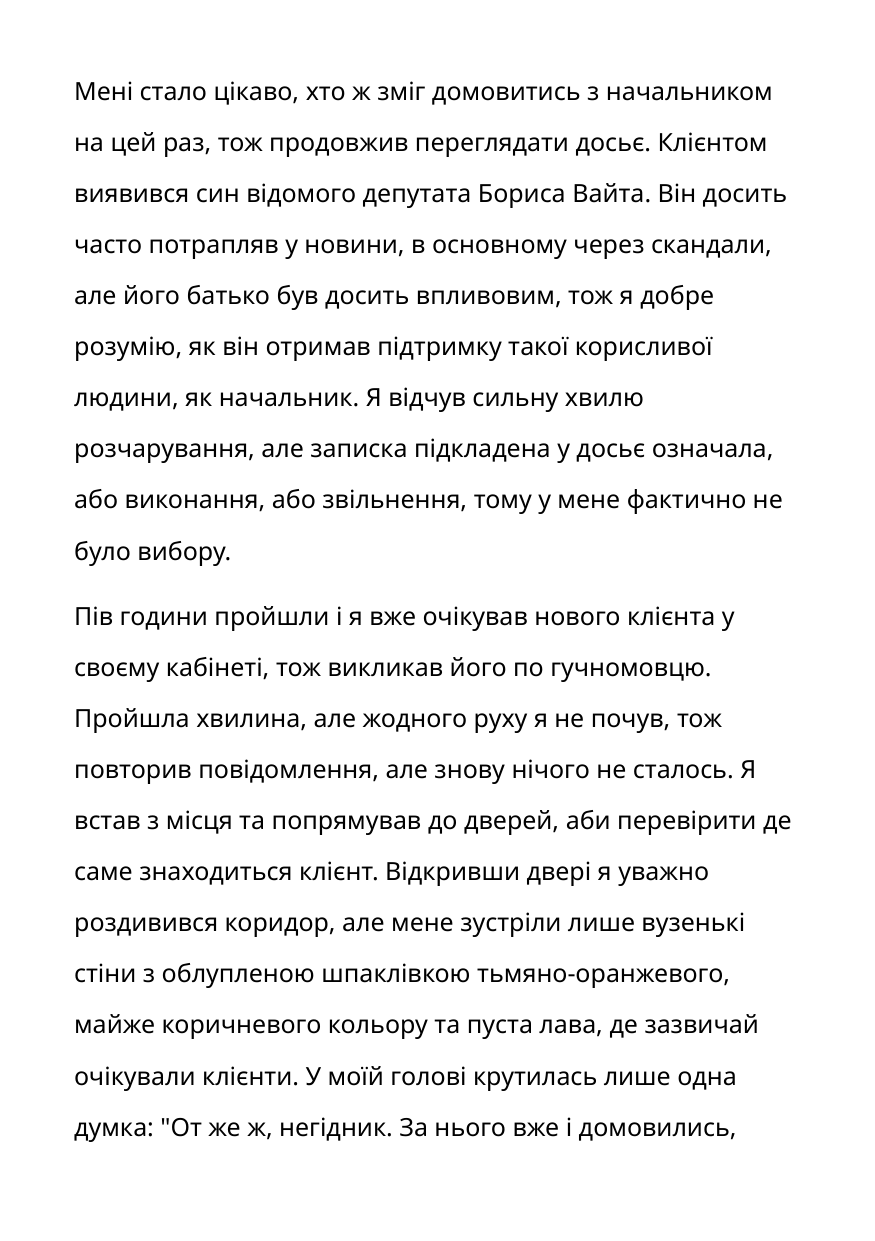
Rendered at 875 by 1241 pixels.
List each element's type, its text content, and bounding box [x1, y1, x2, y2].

text Мені стало цікаво, хто ж зміг домовитись з начальником на цей раз, тож продовжив переглядати досьє. Клієнтом виявився син відомого депутата Бориса Вайта. Він досить часто потрапляв у новини, в основному через скандали, але його батько був досить впливовим, тож я добре розумію, як він отримав підтримку такої корисливої людини, як начальник. Я відчув сильну хвилю розчарування, але записка підкладена у досьє означала, або виконання, або звільнення, тому у мене фактично не було вибору. [74, 74, 800, 567]
text Пів години пройшли і я вже очікував нового клієнта у своєму кабінеті, тож викликав його по гучномовцю. Пройшла хвилина, але жодного руху я не почув, тож повторив повідомлення, але знову нічого не сталось. Я встав з місця та попрямував до дверей, аби перевірити де саме знаходиться клієнт. Відкривши двері я уважно роздивився коридор, але мене зустріли лише вузенькі стіни з облупленою шпаклівкою тьмяно-оранжевого, майже коричневого кольору та пуста лава, де зазвичай очікували клієнти. У моїй голові крутилась лише одна думка: "От же ж, негідник. За нього вже і домовились, [74, 599, 800, 1143]
